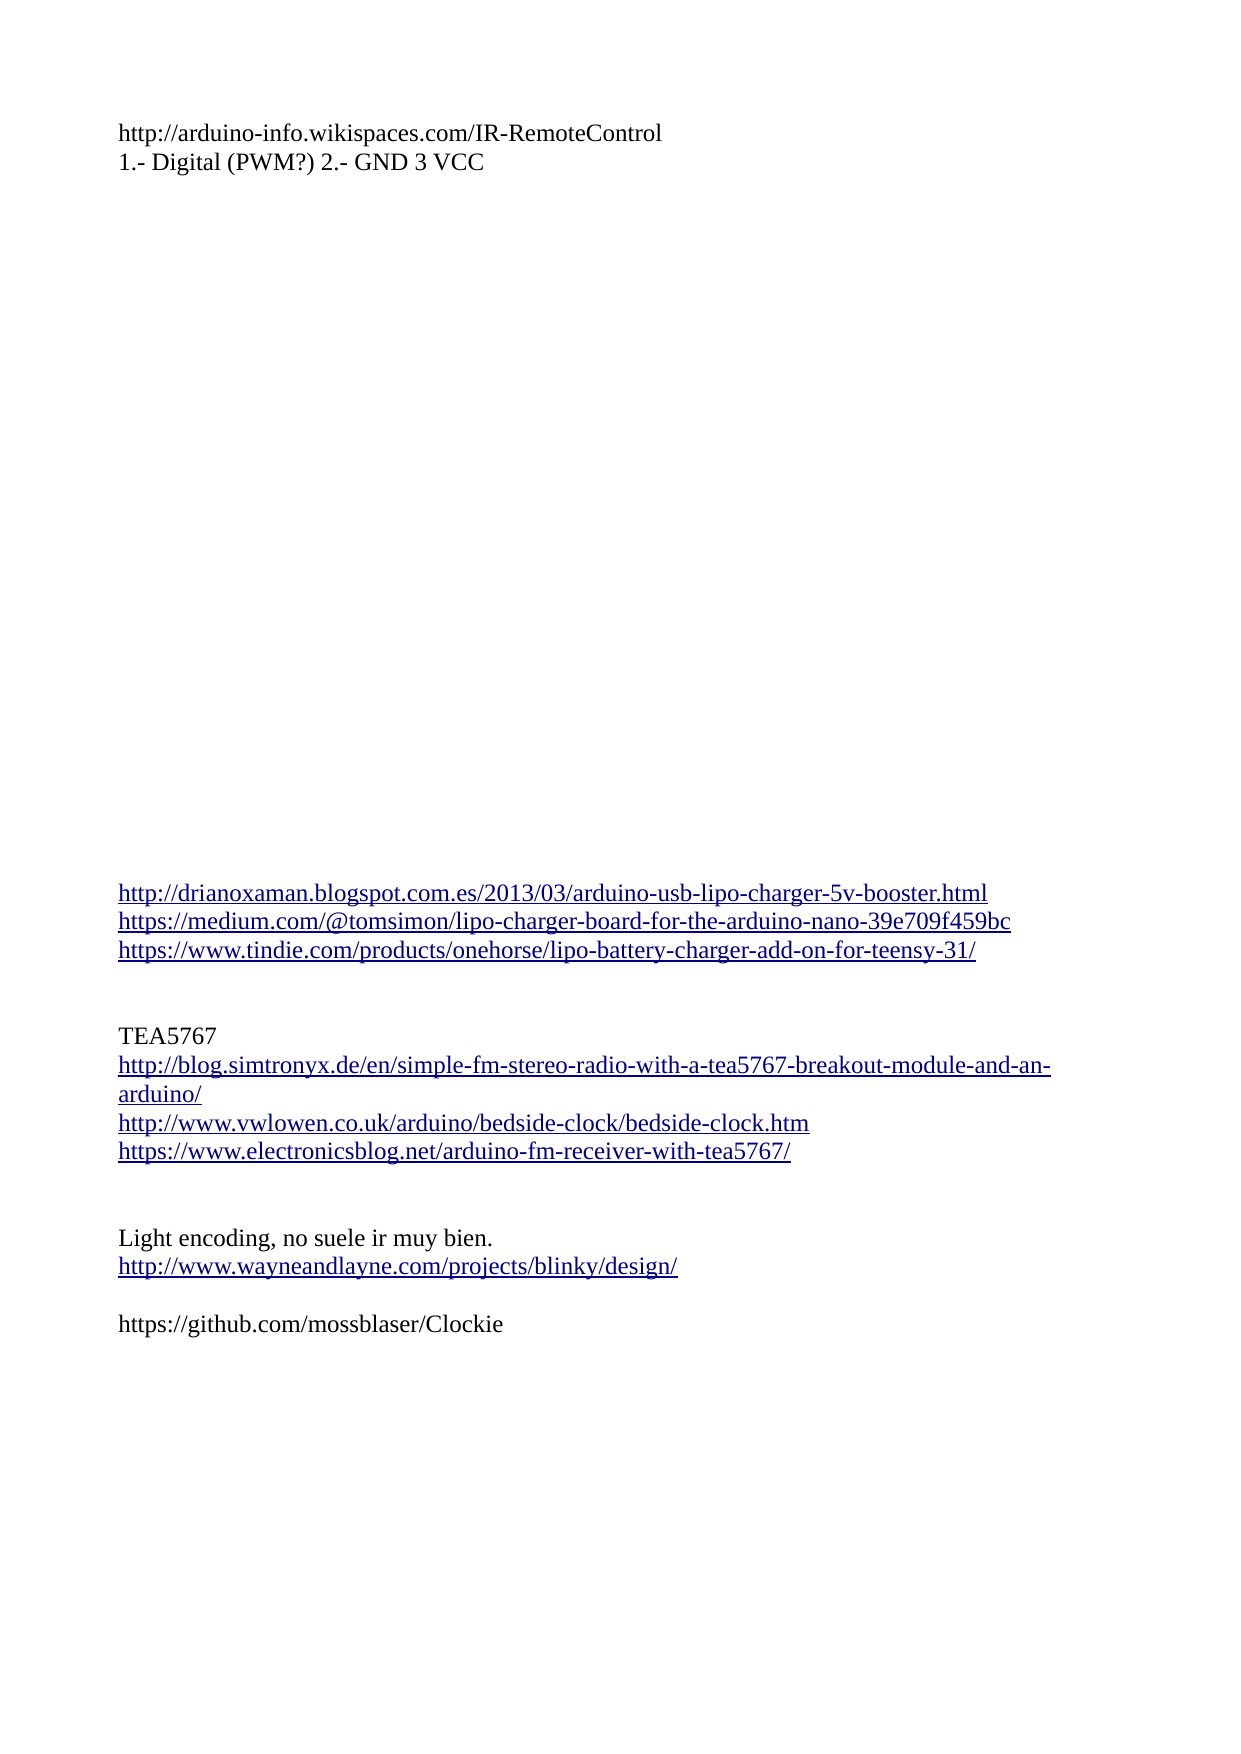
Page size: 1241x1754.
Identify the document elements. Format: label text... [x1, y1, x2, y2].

text http://www.vwlowen.co.uk/arduino/bedside-clock/bedside-clock.htm [118, 1108, 1122, 1136]
text http://blog.simtronyx.de/en/simple-fm-stereo-radio-with-a-tea5767-breakout-module-and-an-arduino/ [118, 1050, 1122, 1108]
text Light encoding, no suele ir muy bien. [118, 1223, 1122, 1251]
text http://www.wayneandlayne.com/projects/blinky/design/ [118, 1251, 1122, 1280]
text https://medium.com/@tomsimon/lipo-charger-board-for-the-arduino-nano-39e709f459bc [118, 906, 1122, 935]
text https://github.com/mossblaser/Clockie [118, 1309, 1122, 1338]
text TEA5767 [118, 1021, 1122, 1050]
text 1.- Digital (PWM?) 2.- GND 3 VCC [118, 147, 1122, 176]
text http://drianoxaman.blogspot.com.es/2013/03/arduino-usb-lipo-charger-5v-booster.html [118, 878, 1122, 906]
text https://www.electronicsblog.net/arduino-fm-receiver-with-tea5767/ [118, 1136, 1122, 1165]
text https://www.tindie.com/products/onehorse/lipo-battery-charger-add-on-for-teensy-31/ [118, 935, 1122, 964]
text http://arduino-info.wikispaces.com/IR-RemoteControl [118, 118, 1122, 147]
